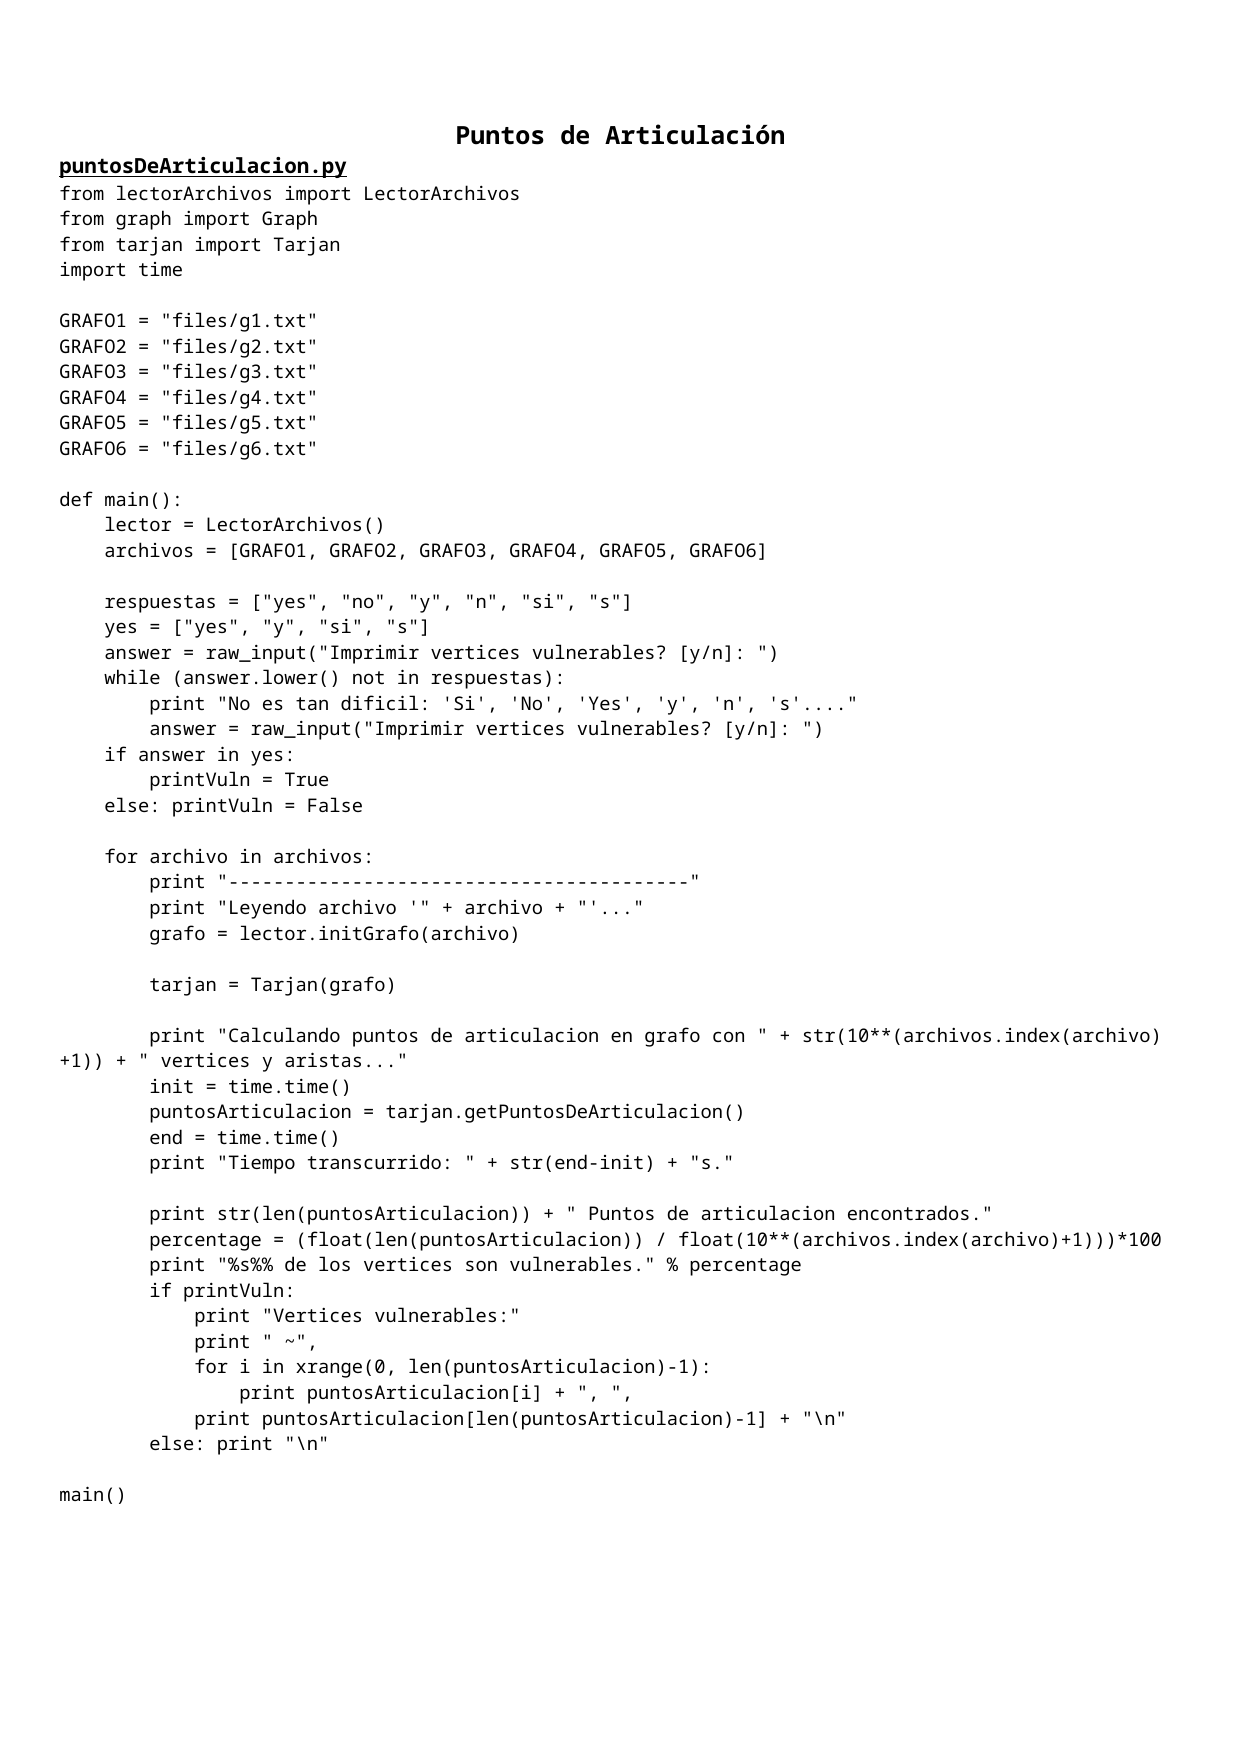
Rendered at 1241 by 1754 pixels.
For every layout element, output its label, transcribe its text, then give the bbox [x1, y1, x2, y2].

text print "Calculando puntos de articulacion en grafo con " + str(10**(archivos.index(archivo)+1)) + " vertices y aristas..." [59, 1022, 1181, 1073]
text GRAFO2 = "files/g2.txt" [59, 333, 1181, 358]
text puntosArticulacion = tarjan.getPuntosDeArticulacion() [59, 1098, 1181, 1124]
text GRAFO1 = "files/g1.txt" [59, 307, 1181, 333]
text yes = ["yes", "y", "si", "s"] [59, 614, 1181, 639]
text tarjan = Tarjan(grafo) [59, 971, 1181, 996]
text print "No es tan dificil: 'Si', 'No', 'Yes', 'y', 'n', 's'...." [59, 690, 1181, 716]
text main() [59, 1481, 1181, 1507]
text end = time.time() [59, 1124, 1181, 1149]
text import time [59, 256, 1181, 282]
text print "Leyendo archivo '" + archivo + "'..." [59, 894, 1181, 920]
text Puntos de Articulación [59, 117, 1181, 151]
text percentage = (float(len(puntosArticulacion)) / float(10**(archivos.index(archivo)+1)))*100 [59, 1226, 1181, 1252]
text GRAFO6 = "files/g6.txt" [59, 435, 1181, 461]
text GRAFO3 = "files/g3.txt" [59, 358, 1181, 384]
text else: print "\n" [59, 1430, 1181, 1456]
text print "%s%% de los vertices son vulnerables." % percentage [59, 1252, 1181, 1277]
text from graph import Graph [59, 205, 1181, 231]
text GRAFO4 = "files/g4.txt" [59, 384, 1181, 409]
text print "Tiempo transcurrido: " + str(end-init) + "s." [59, 1149, 1181, 1175]
text print "-----------------------------------------" [59, 869, 1181, 894]
text print puntosArticulacion[i] + ", ", [59, 1379, 1181, 1405]
text print "Vertices vulnerables:" [59, 1303, 1181, 1328]
text for archivo in archivos: [59, 843, 1181, 869]
text answer = raw_input("Imprimir vertices vulnerables? [y/n]: ") [59, 716, 1181, 741]
text puntosDeArticulacion.py [59, 151, 1181, 180]
text grafo = lector.initGrafo(archivo) [59, 920, 1181, 945]
text printVuln = True [59, 767, 1181, 792]
text if printVuln: [59, 1277, 1181, 1303]
text answer = raw_input("Imprimir vertices vulnerables? [y/n]: ") [59, 639, 1181, 665]
text archivos = [GRAFO1, GRAFO2, GRAFO3, GRAFO4, GRAFO5, GRAFO6] [59, 537, 1181, 563]
text lector = LectorArchivos() [59, 512, 1181, 537]
text if answer in yes: [59, 741, 1181, 767]
text def main(): [59, 486, 1181, 512]
text respuestas = ["yes", "no", "y", "n", "si", "s"] [59, 588, 1181, 614]
text GRAFO5 = "files/g5.txt" [59, 409, 1181, 435]
text while (answer.lower() not in respuestas): [59, 665, 1181, 690]
text from tarjan import Tarjan [59, 231, 1181, 256]
text print str(len(puntosArticulacion)) + " Puntos de articulacion encontrados." [59, 1201, 1181, 1226]
text print puntosArticulacion[len(puntosArticulacion)-1] + "\n" [59, 1405, 1181, 1430]
text print " ~", [59, 1328, 1181, 1354]
text from lectorArchivos import LectorArchivos [59, 180, 1181, 205]
text for i in xrange(0, len(puntosArticulacion)-1): [59, 1354, 1181, 1379]
text init = time.time() [59, 1073, 1181, 1098]
text else: printVuln = False [59, 792, 1181, 818]
